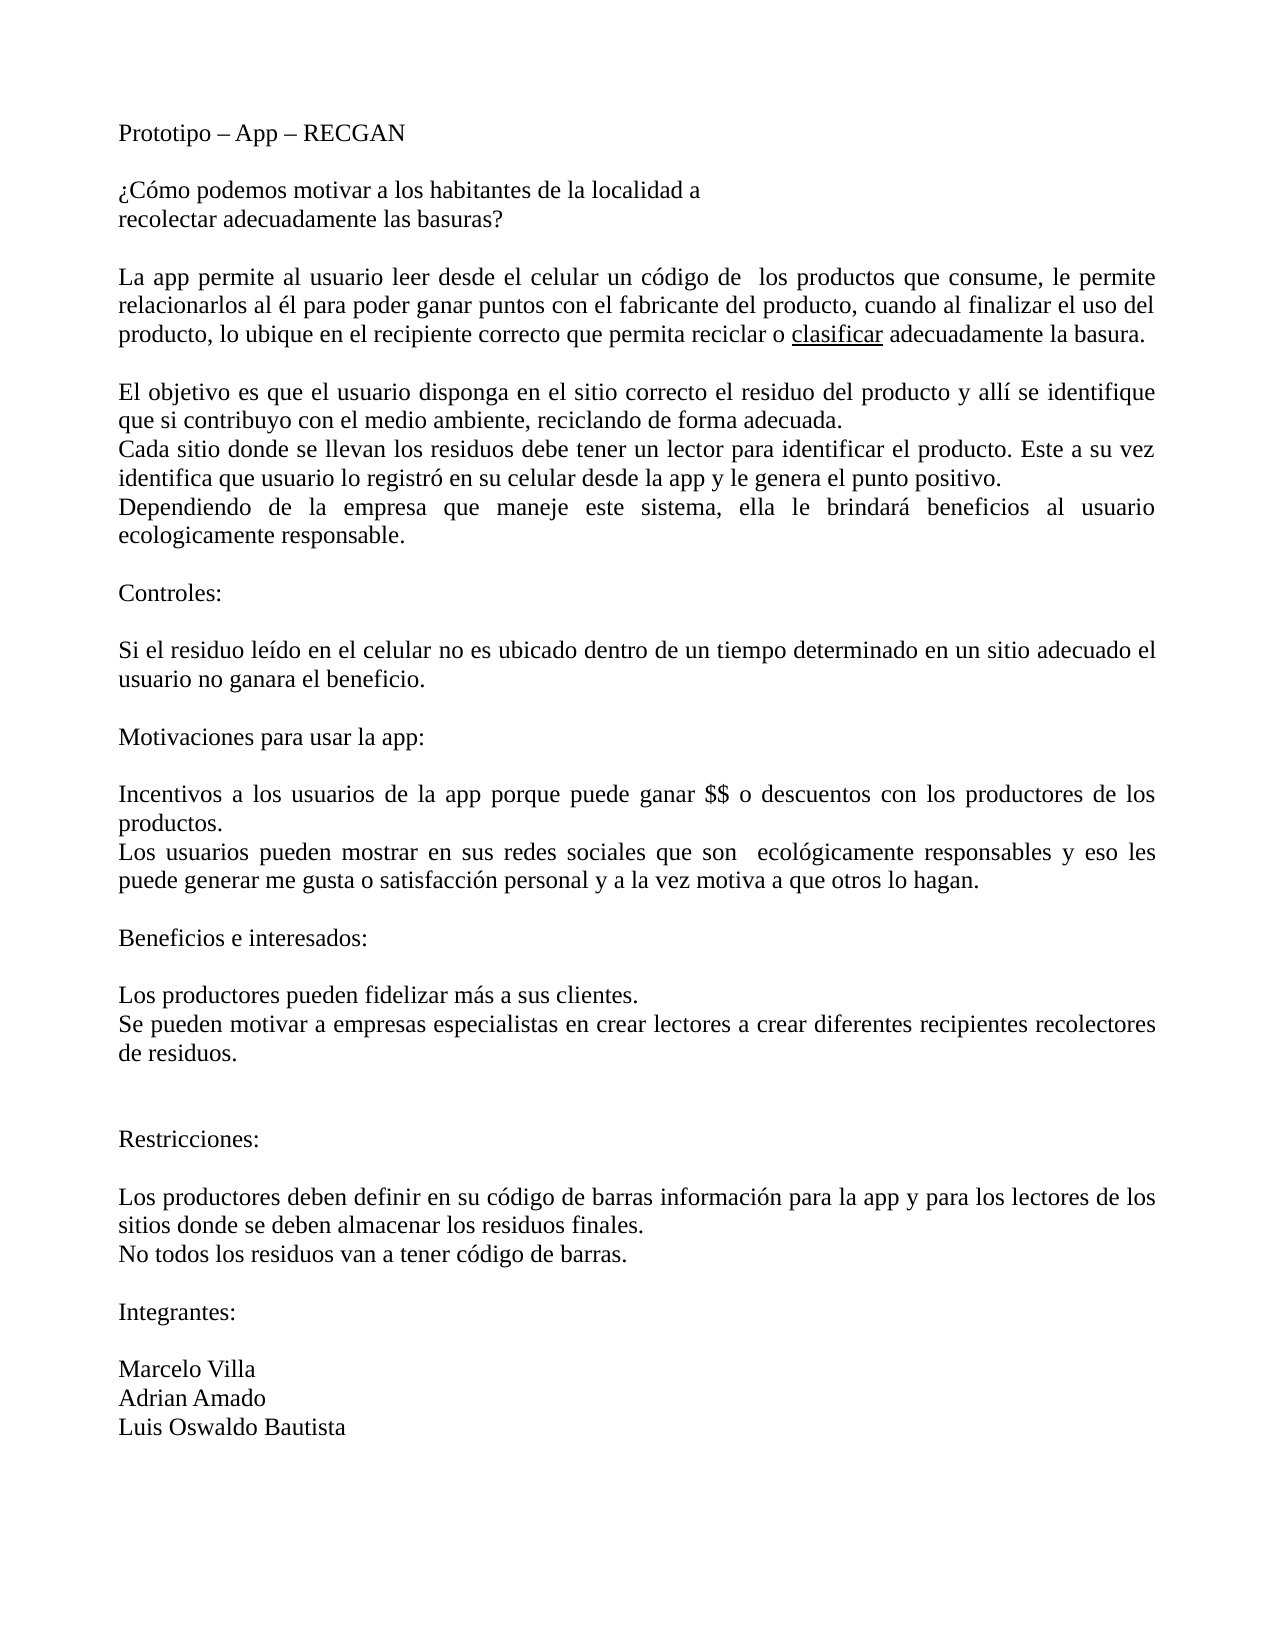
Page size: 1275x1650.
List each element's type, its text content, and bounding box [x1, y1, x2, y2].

text Marcelo Villa [118, 1354, 1157, 1383]
text Incentivos a los usuarios de la app porque puede ganar $$ o descuentos con los productores de los productos. [118, 779, 1157, 837]
text Controles: [118, 578, 1157, 607]
text Integrantes: [118, 1297, 1157, 1326]
text Prototipo – App – RECGAN [118, 118, 1157, 147]
text Los productores deben definir en su código de barras información para la app y para los lectores de los sitios donde se deben almacenar los residuos finales. [118, 1182, 1157, 1239]
text Adrian Amado [118, 1383, 1157, 1412]
text Restricciones: [118, 1124, 1157, 1153]
text recolectar adecuadamente las basuras? [118, 204, 1157, 233]
text Cada sitio donde se llevan los residuos debe tener un lector para identificar el producto. Este a su vez identifica que usuario lo registró en su celular desde la app y le genera el punto positivo. [118, 434, 1157, 492]
text Se pueden motivar a empresas especialistas en crear lectores a crear diferentes recipientes recolectores de residuos. [118, 1009, 1157, 1067]
text La app permite al usuario leer desde el celular un código de los productos que consume, le permite relacionarlos al él para poder ganar puntos con el fabricante del producto, cuando al finalizar el uso del producto, lo ubique en el recipiente correcto que permita reciclar o clasificar adecuadamente la basura. [118, 262, 1157, 348]
text Luis Oswaldo Bautista [118, 1412, 1157, 1441]
text Los usuarios pueden mostrar en sus redes sociales que son ecológicamente responsables y eso les puede generar me gusta o satisfacción personal y a la vez motiva a que otros lo hagan. [118, 837, 1157, 894]
text ¿Cómo podemos motivar a los habitantes de la localidad a [118, 176, 1157, 204]
text Motivaciones para usar la app: [118, 722, 1157, 751]
text Dependiendo de la empresa que maneje este sistema, ella le brindará beneficios al usuario ecologicamente responsable. [118, 492, 1157, 549]
text No todos los residuos van a tener código de barras. [118, 1239, 1157, 1268]
text El objetivo es que el usuario disponga en el sitio correcto el residuo del producto y allí se identifique que si contribuyo con el medio ambiente, reciclando de forma adecuada. [118, 377, 1157, 434]
text Si el residuo leído en el celular no es ubicado dentro de un tiempo determinado en un sitio adecuado el usuario no ganara el beneficio. [118, 636, 1157, 693]
text Beneficios e interesados: [118, 923, 1157, 952]
text Los productores pueden fidelizar más a sus clientes. [118, 981, 1157, 1009]
